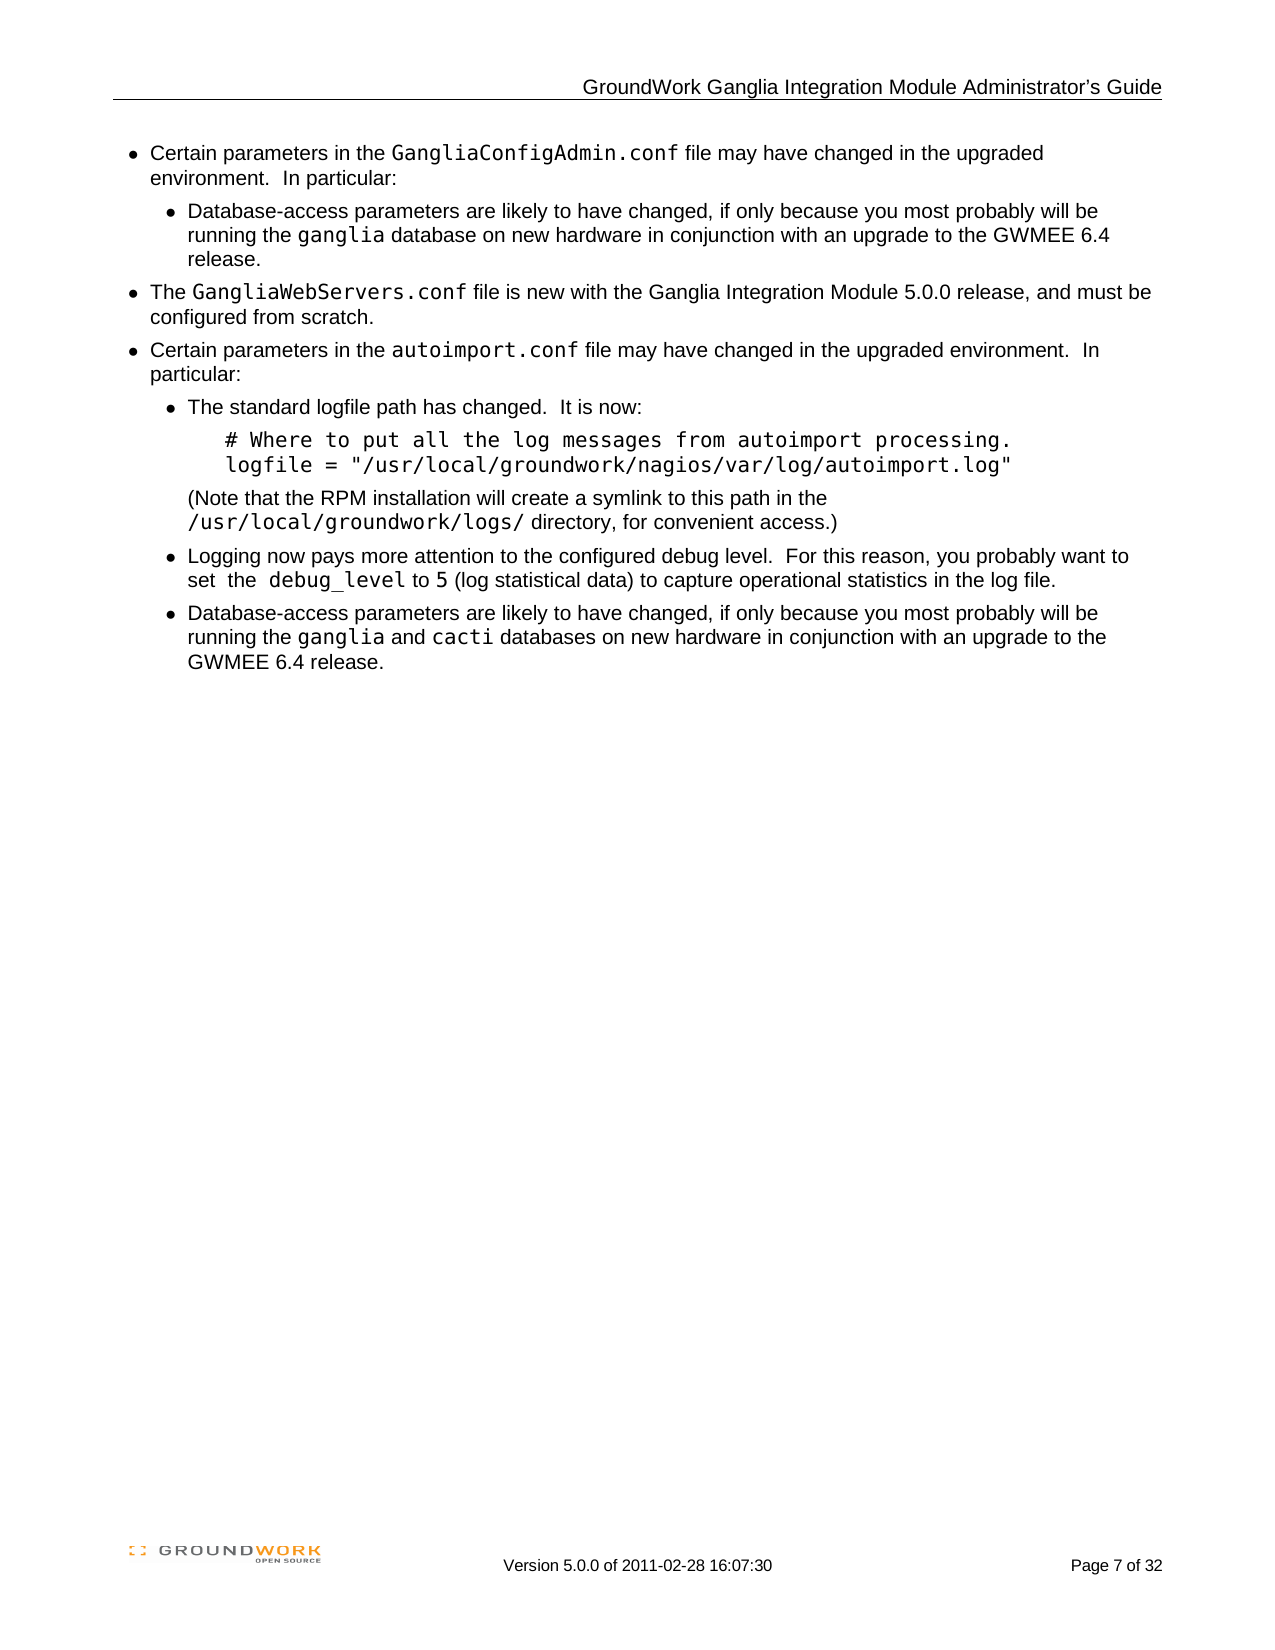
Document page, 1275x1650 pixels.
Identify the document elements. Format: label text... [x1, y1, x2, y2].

text (Note that the RPM installation will create a symlink to this path in the /usr/local/groundwork/logs/ directory, for convenient access.) [187, 486, 1162, 534]
list The GangliaWebServers.conf file is new with the Ganglia Integration Module 5.0.0 release, and must be configured from scratch. [127, 280, 1162, 329]
text logfile = "/usr/local/groundwork/nagios/var/log/autoimport.log" [225, 453, 1162, 477]
list Database-access parameters are likely to have changed, if only because you most probably will be running the ganglia database on new hardware in conjunction with an upgrade to the GWMEE 6.4 release. [165, 198, 1162, 271]
text # Where to put all the log messages from autoimport processing. [225, 428, 1162, 453]
list The standard logfile path has changed. It is now: [165, 395, 1162, 419]
picture [129, 1546, 321, 1563]
list Logging now pays more attention to the configured debug level. For this reason, you probably want to set the debug_level to 5 (log statistical data) to capture operational statistics in the log file. [165, 543, 1162, 592]
list Database-access parameters are likely to have changed, if only because you most probably will be running the ganglia and cacti databases on new hardware in conjunction with an upgrade to the GWMEE 6.4 release. [165, 601, 1162, 674]
list Certain parameters in the GangliaConfigAdmin.conf file may have changed in the upgraded environment. In particular: [127, 141, 1162, 189]
list Certain parameters in the autoimport.conf file may have changed in the upgraded environment. In particular: [127, 338, 1162, 386]
